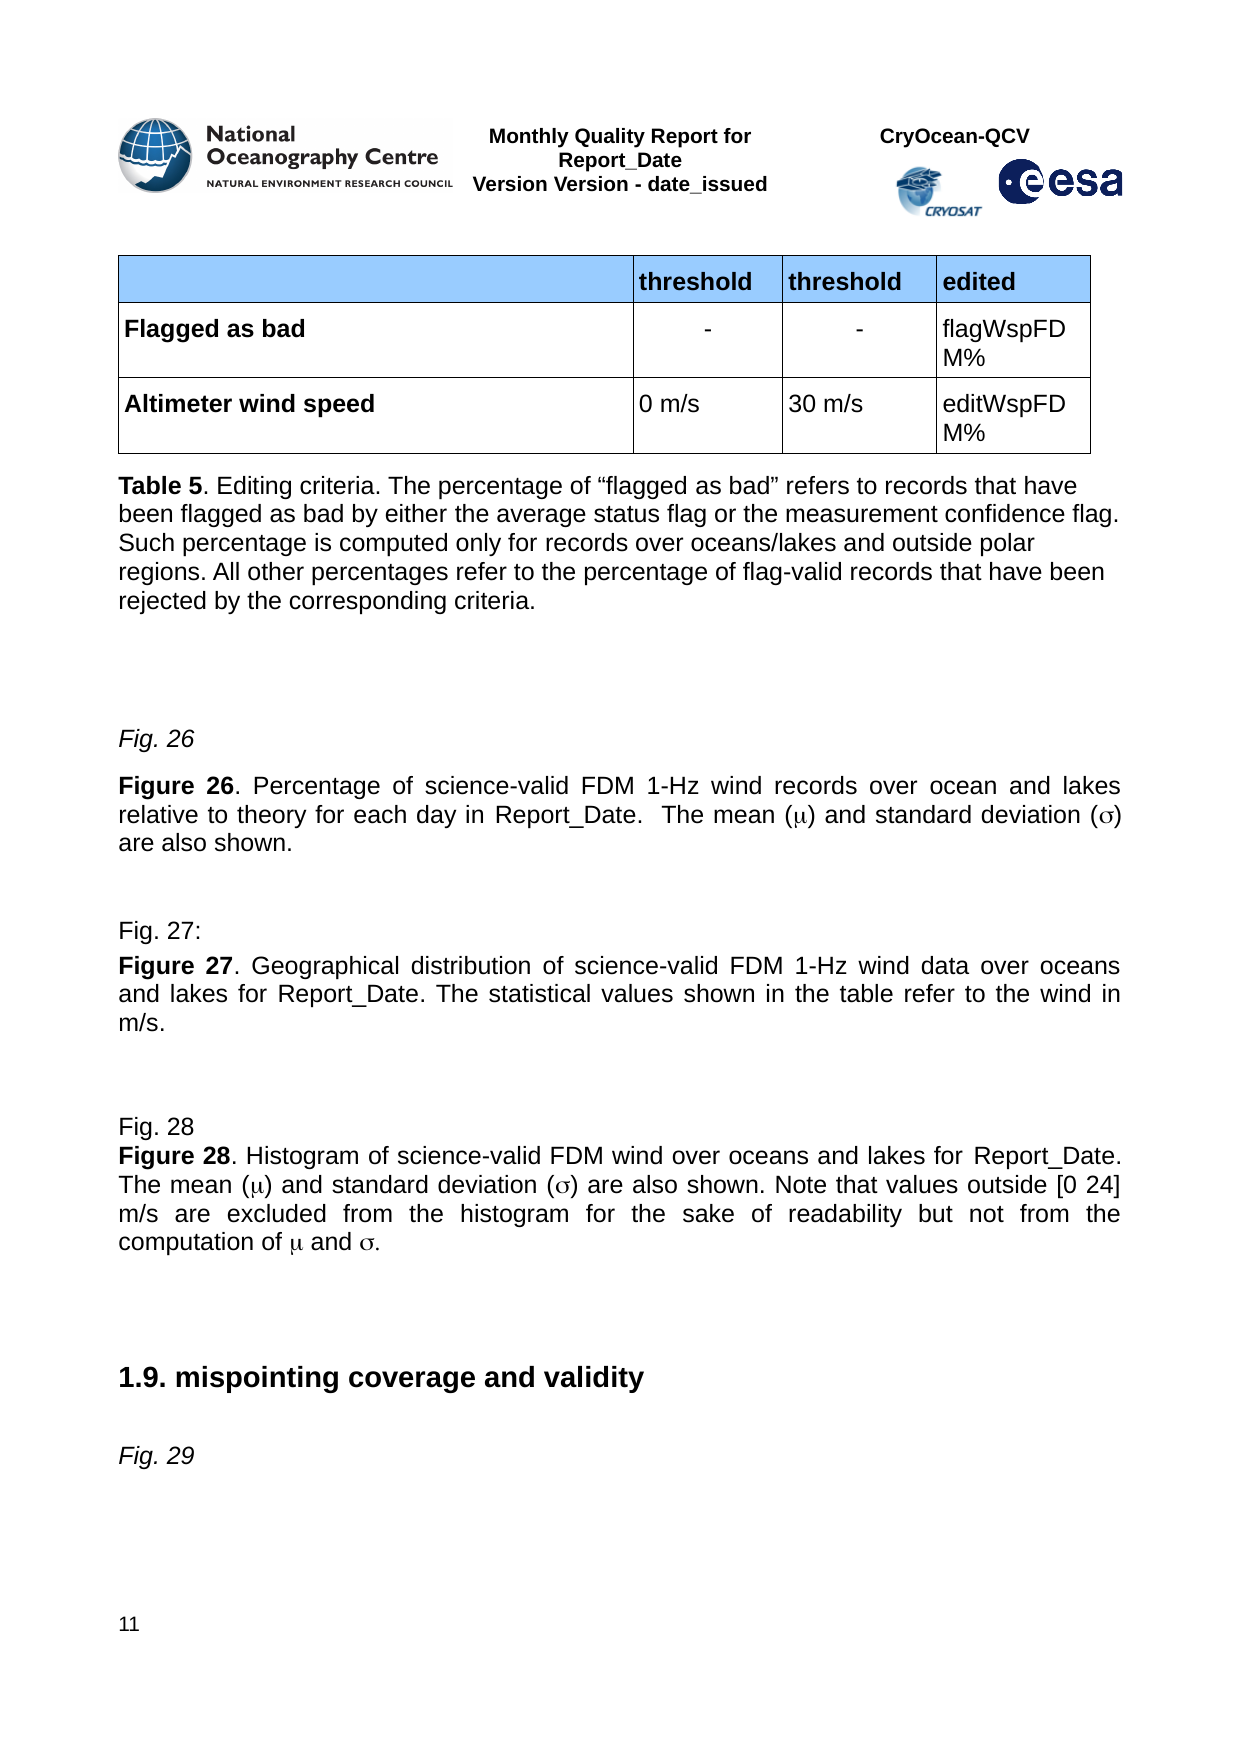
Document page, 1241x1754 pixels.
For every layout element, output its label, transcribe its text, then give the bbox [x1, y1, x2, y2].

table_cell 30 m/s [783, 378, 936, 452]
table_cell - [783, 303, 936, 377]
picture [876, 159, 1123, 224]
text Table 5. Editing criteria. The percentage of “flagged as bad” refers to records that have been flagged as bad by either the average status flag or the measurement confidence flag. Such percentage is computed only for records over oceans/lakes and outside polar regions. All other percentages refer to the percentage of flag-valid records that have been rejected by the corresponding criteria. [118, 471, 1122, 614]
text Fig. 27: [118, 916, 1122, 945]
text Figure 28. Histogram of science-valid FDM wind over oceans and lakes for Report_Date. The mean (μ) and standard deviation (σ) are also shown. Note that values outside [0 24] m/s are excluded from the histogram for the sake of readability but not from the computation of μ and σ. [118, 1141, 1122, 1256]
text 1.9. mispointing coverage and validity [118, 1360, 1122, 1394]
table_cell Flagged as bad [119, 303, 633, 377]
text Figure 26. Percentage of science-valid FDM 1-Hz wind records over ocean and lakes relative to theory for each day in Report_Date. The mean (μ) and standard deviation (σ) are also shown. [118, 771, 1122, 857]
table_cell flagWspFDM% [937, 303, 1090, 377]
table_cell - [634, 303, 782, 377]
table_header threshold [634, 256, 782, 302]
table_cell editWspFDM% [937, 378, 1090, 452]
table_header edited [937, 256, 1090, 302]
table_header [119, 256, 633, 302]
text Fig. 26 [118, 724, 1122, 753]
text Fig. 29 [118, 1441, 1122, 1470]
table_cell Altimeter wind speed [119, 378, 633, 452]
text Figure 27. Geographical distribution of science-valid FDM 1-Hz wind data over oceans and lakes for Report_Date. The statistical values shown in the table refer to the wind in m/s. [118, 951, 1122, 1037]
table_header threshold [783, 256, 936, 302]
picture [118, 118, 453, 193]
text Fig. 28 [118, 1112, 1122, 1141]
table_cell 0 m/s [634, 378, 782, 452]
